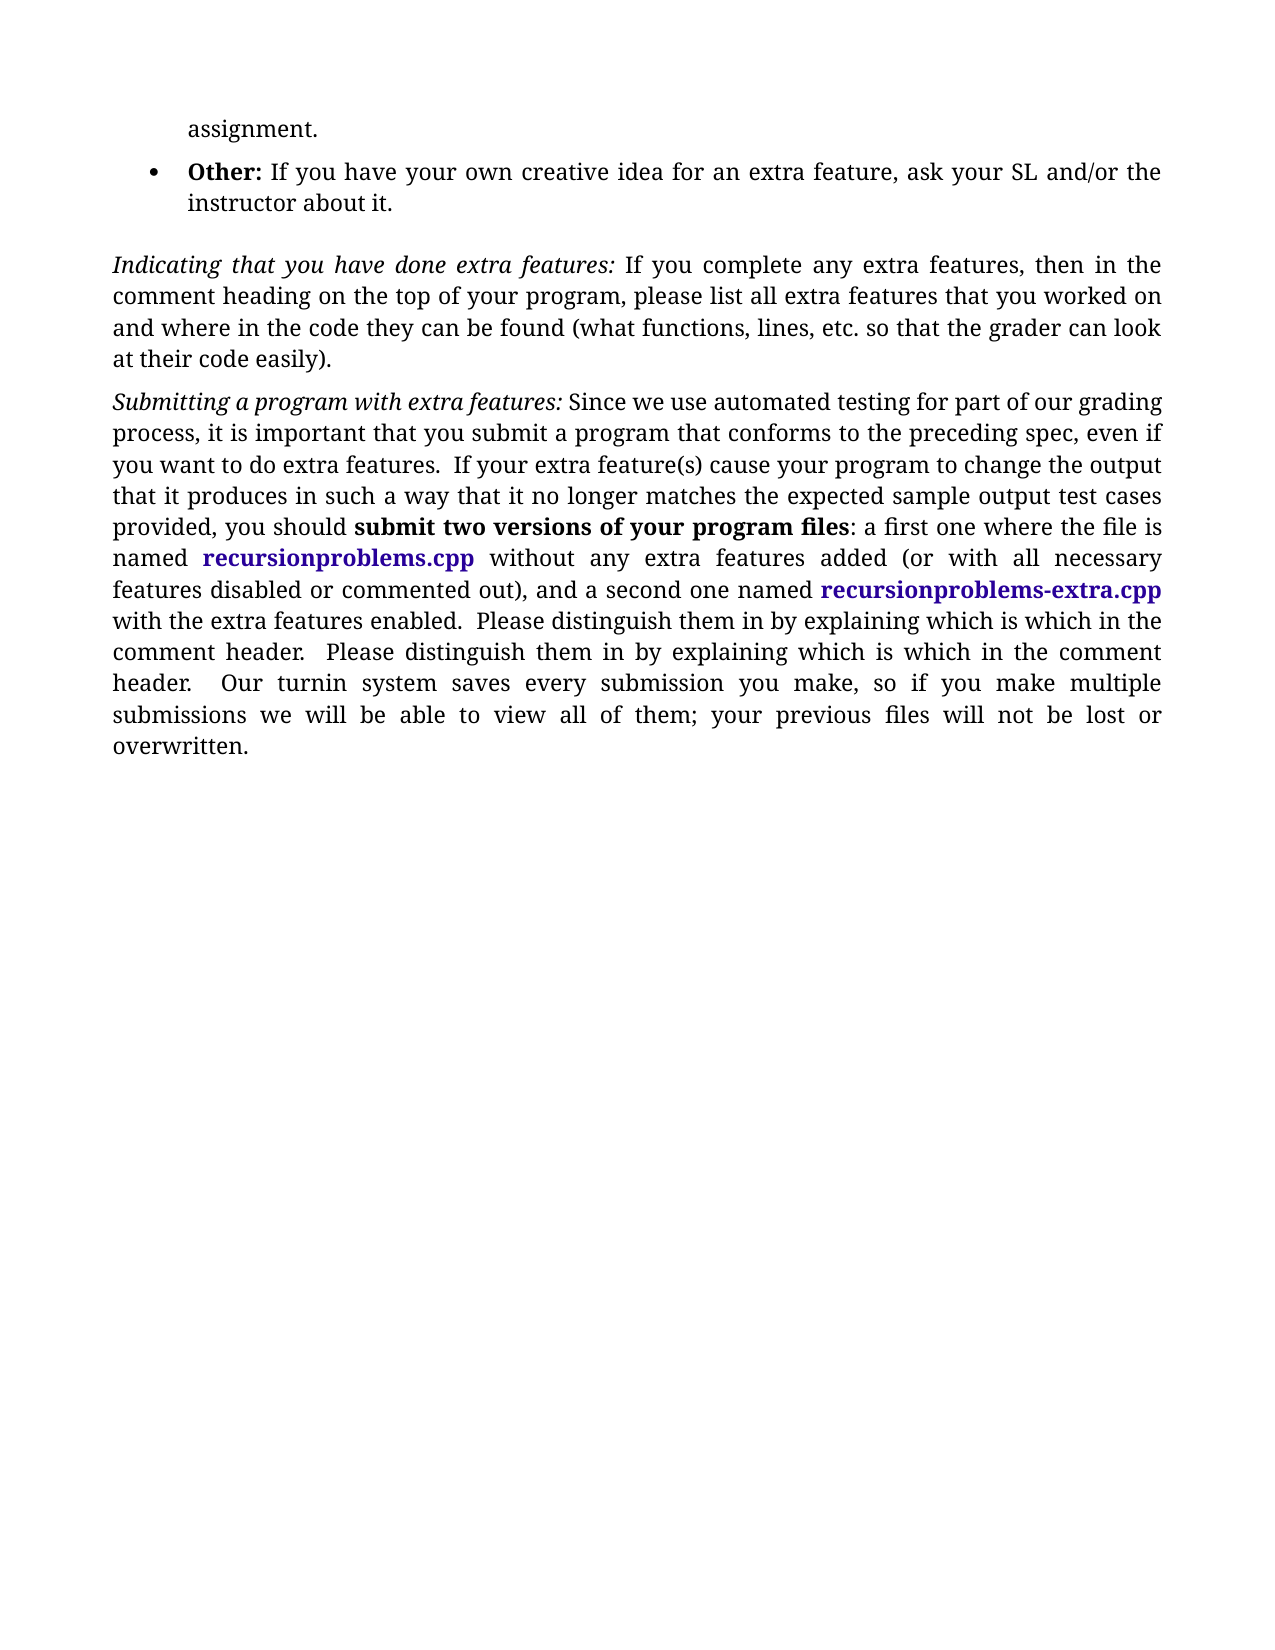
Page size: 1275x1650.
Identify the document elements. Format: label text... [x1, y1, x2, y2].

text Submitting a program with extra features: Since we use automated testing for part of our grading process, it is important that you submit a program that conforms to the preceding spec, even if you want to do extra features. If your extra feature(s) cause your program to change the output that it produces in such a way that it no longer matches the expected sample output test cases provided, you should submit two versions of your program files: a first one where the file is named recursionproblems.cpp without any extra features added (or with all necessary features disabled or commented out), and a second one named recursionproblems-extra.cpp with the extra features enabled. Please distinguish them in by explaining which is which in the comment header. Please distinguish them in by explaining which is which in the comment header. Our turnin system saves every submission you make, so if you make multiple submissions we will be able to view all of them; your previous files will not be lost or overwritten. [112, 386, 1162, 761]
list Other: If you have your own creative idea for an extra feature, ask your SL and/or the instructor about it. [150, 156, 1162, 218]
list assignment. [150, 112, 1162, 144]
text Indicating that you have done extra features: If you complete any extra features, then in the comment heading on the top of your program, please list all extra features that you worked on and where in the code they can be found (what functions, lines, etc. so that the grader can look at their code easily). [112, 249, 1162, 374]
